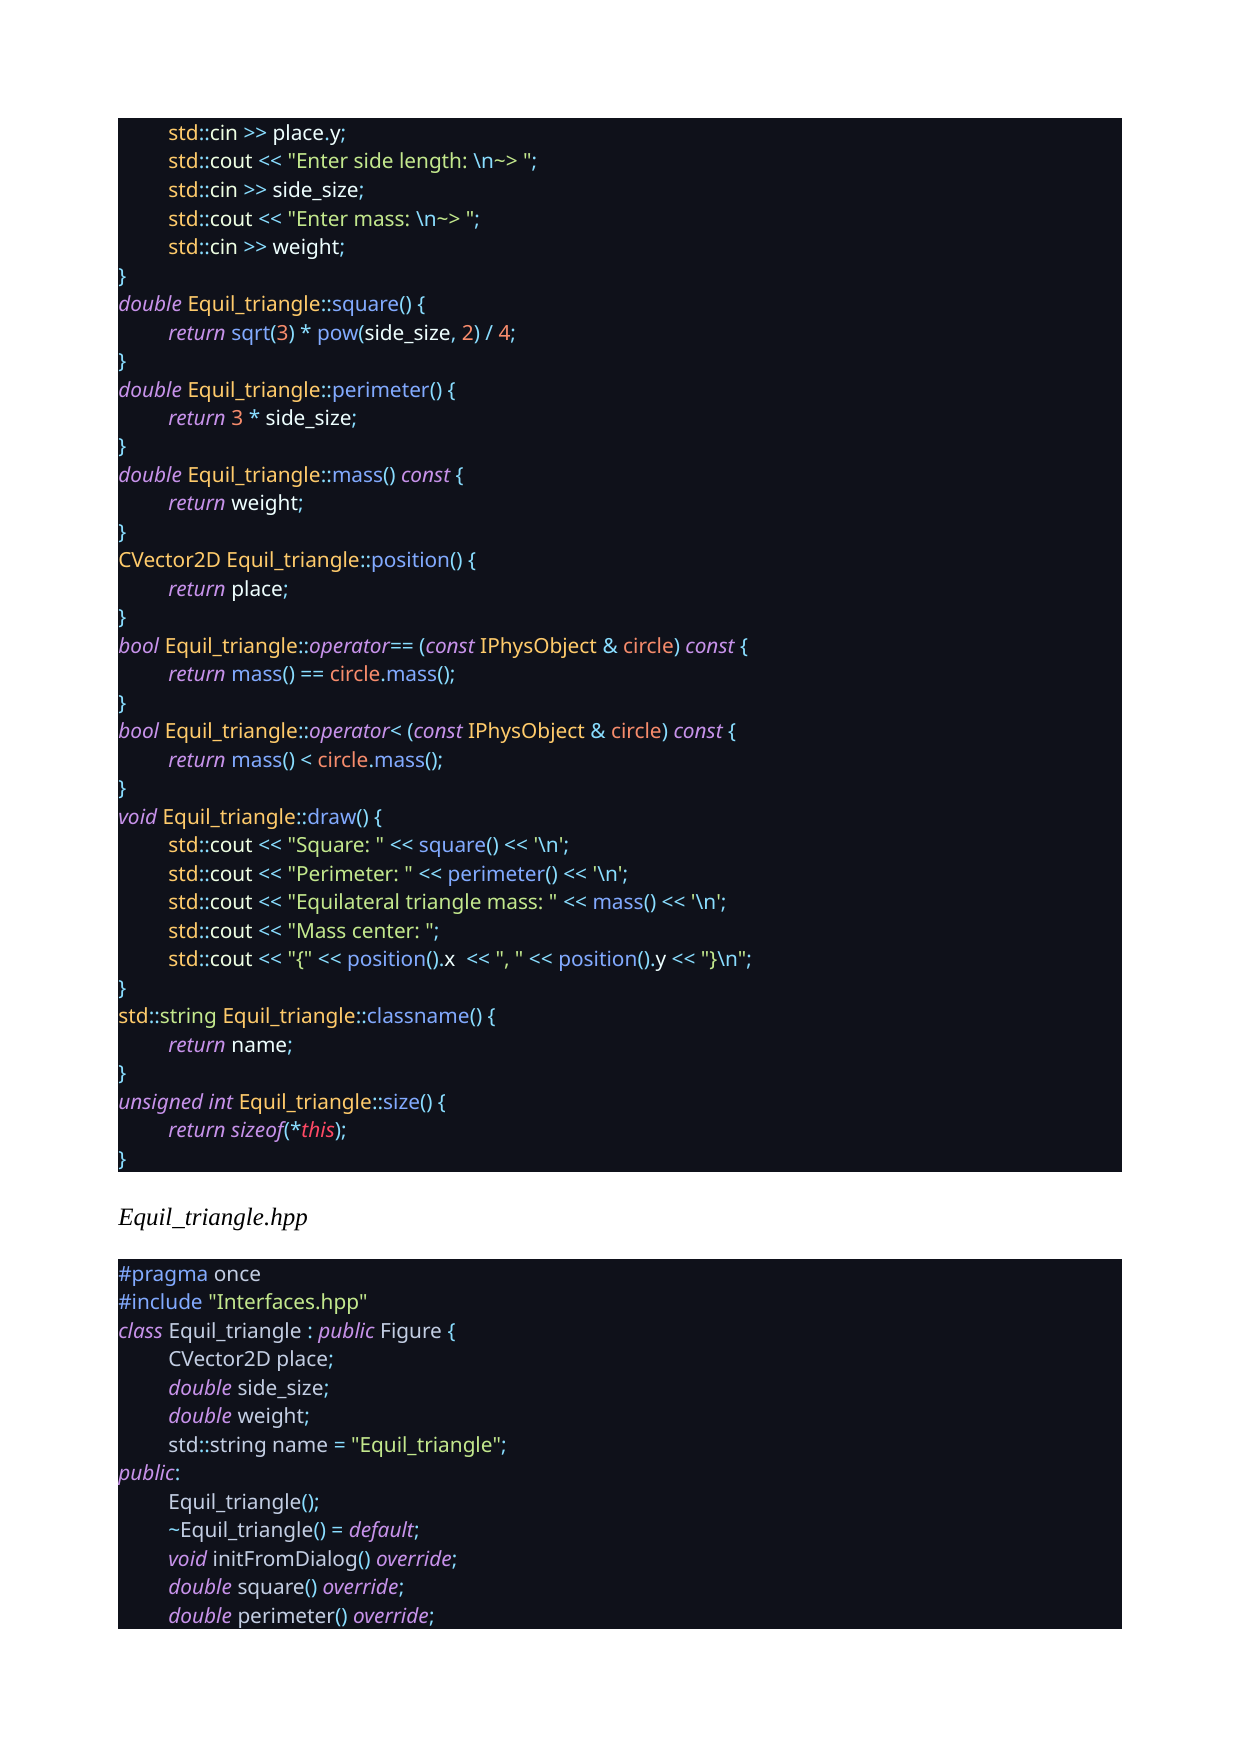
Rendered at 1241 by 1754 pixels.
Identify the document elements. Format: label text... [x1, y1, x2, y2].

text } [118, 1058, 1122, 1087]
text #include "Interfaces.hpp" [118, 1287, 1122, 1316]
text std::cin >> side_size; [118, 175, 1122, 204]
text } [118, 602, 1122, 631]
text } [118, 346, 1122, 375]
text std::string Equil_triangle::classname() { [118, 1001, 1122, 1030]
text std::cout << "Mass center: "; [118, 916, 1122, 944]
text } [118, 432, 1122, 460]
text return mass() == circle.mass(); [118, 659, 1122, 688]
text CVector2D place; [118, 1344, 1122, 1373]
text return weight; [118, 488, 1122, 517]
text public: [118, 1458, 1122, 1487]
text return 3 * side_size; [118, 403, 1122, 432]
text void initFromDialog() override; [118, 1544, 1122, 1572]
text return name; [118, 1030, 1122, 1058]
text double weight; [118, 1401, 1122, 1430]
text std::cout << "{" << position().x << ", " << position().y << "}\n"; [118, 944, 1122, 973]
text ~Equil_triangle() = default; [118, 1515, 1122, 1544]
text Equil_triangle(); [118, 1487, 1122, 1515]
text Equil_triangle.hpp [118, 1202, 1122, 1230]
text unsigned int Equil_triangle::size() { [118, 1087, 1122, 1115]
text return mass() < circle.mass(); [118, 745, 1122, 773]
text double side_size; [118, 1373, 1122, 1401]
text double Equil_triangle::perimeter() { [118, 375, 1122, 403]
text std::cout << "Square: " << square() << '\n'; [118, 830, 1122, 859]
text class Equil_triangle : public Figure { [118, 1316, 1122, 1344]
text #pragma once [118, 1259, 1122, 1287]
text } [118, 973, 1122, 1001]
text } [118, 1144, 1122, 1172]
text } [118, 773, 1122, 802]
text CVector2D Equil_triangle::position() { [118, 546, 1122, 574]
text void Equil_triangle::draw() { [118, 802, 1122, 830]
text std::string name = "Equil_triangle"; [118, 1430, 1122, 1458]
text } [118, 261, 1122, 289]
text } [118, 688, 1122, 716]
text double perimeter() override; [118, 1601, 1122, 1629]
text double Equil_triangle::square() { [118, 289, 1122, 318]
text return sizeof(*this); [118, 1115, 1122, 1144]
text std::cout << "Equilateral triangle mass: " << mass() << '\n'; [118, 887, 1122, 916]
text double square() override; [118, 1572, 1122, 1601]
text return sqrt(3) * pow(side_size, 2) / 4; [118, 318, 1122, 346]
text std::cout << "Perimeter: " << perimeter() << '\n'; [118, 859, 1122, 887]
text bool Equil_triangle::operator== (const IPhysObject & circle) const { [118, 631, 1122, 659]
text } [118, 517, 1122, 546]
text bool Equil_triangle::operator< (const IPhysObject & circle) const { [118, 716, 1122, 745]
text std::cin >> place.y; [118, 118, 1122, 147]
text double Equil_triangle::mass() const { [118, 460, 1122, 488]
text std::cout << "Enter mass: \n~> "; [118, 204, 1122, 232]
text std::cout << "Enter side length: \n~> "; [118, 147, 1122, 175]
text std::cin >> weight; [118, 232, 1122, 261]
text return place; [118, 574, 1122, 602]
